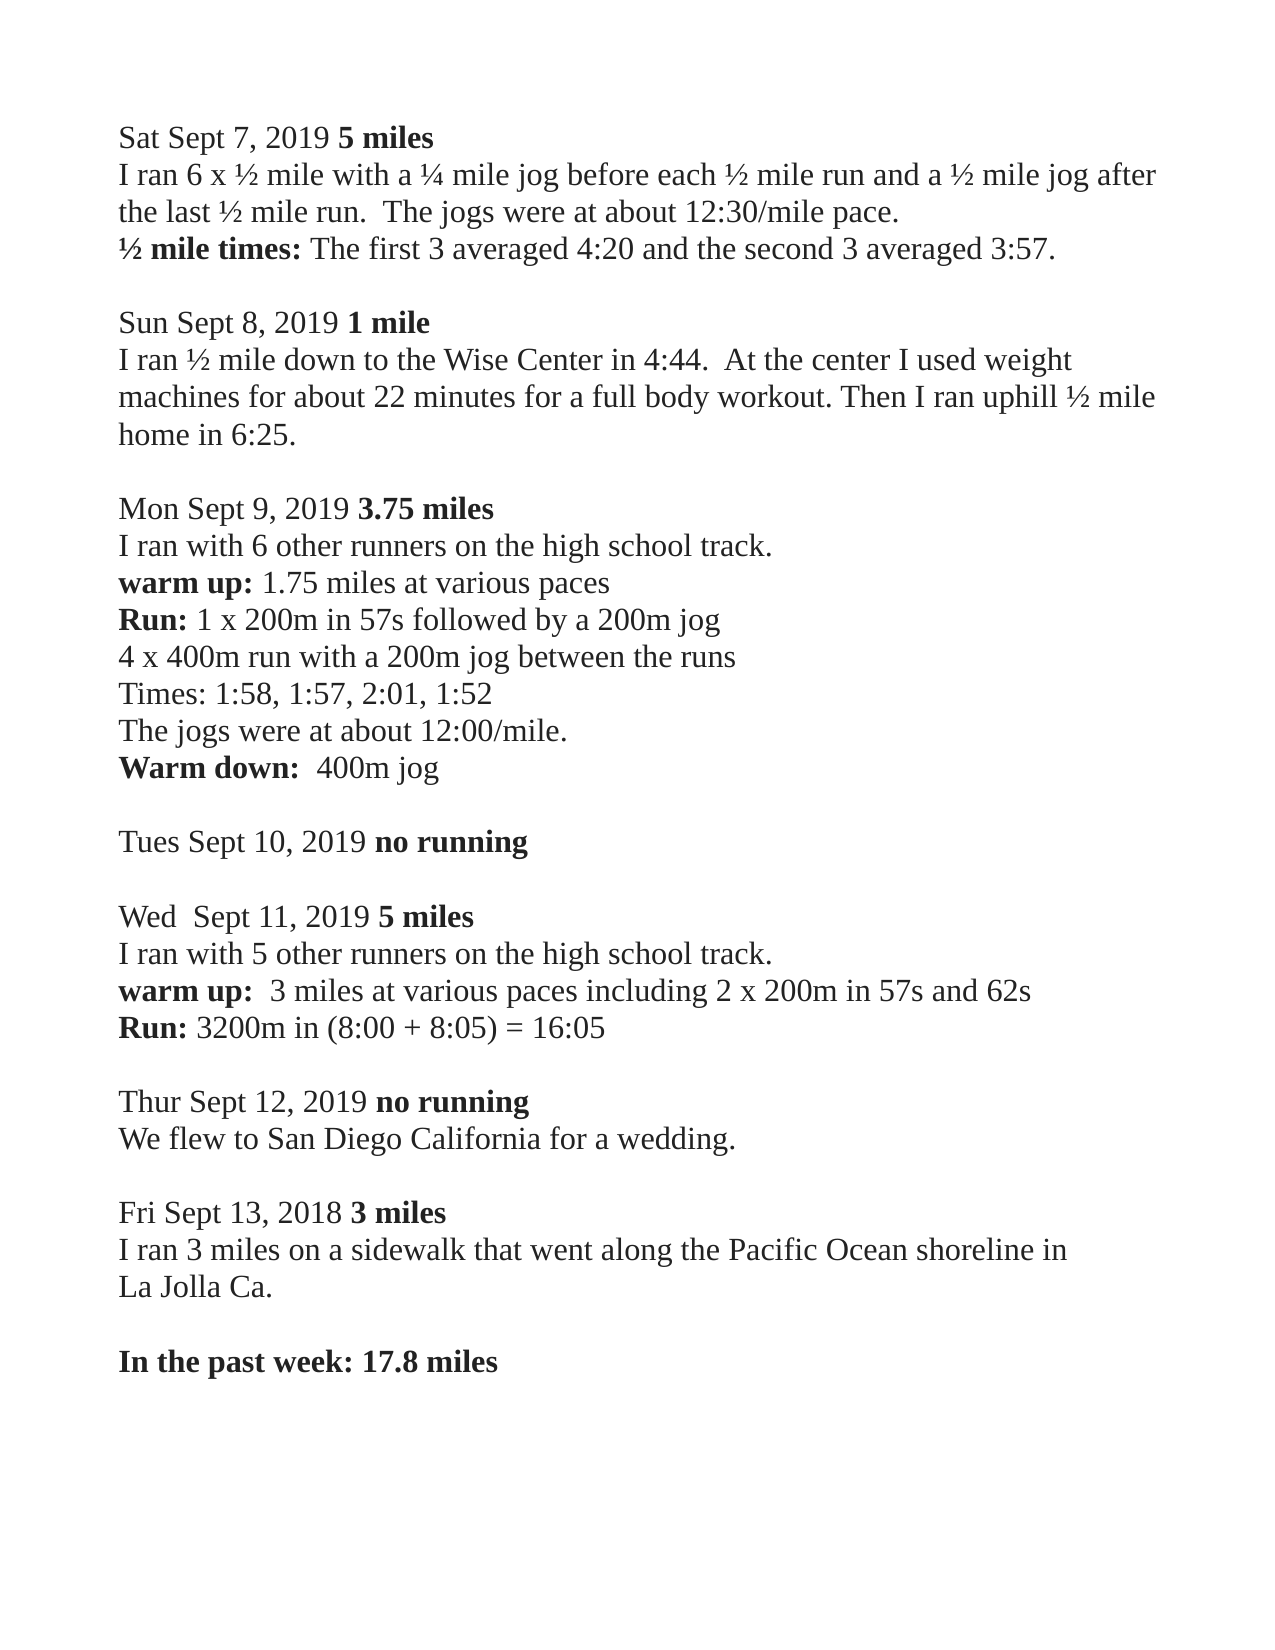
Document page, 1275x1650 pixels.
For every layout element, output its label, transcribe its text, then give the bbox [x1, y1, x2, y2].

text Warm down: 400m jog [118, 748, 1161, 786]
text I ran 6 x ½ mile with a ¼ mile jog before each ½ mile run and a ½ mile jog after the last ½ mile run. The jogs were at about 12:30/mile pace. [118, 155, 1161, 229]
text ½ mile times: The first 3 averaged 4:20 and the second 3 averaged 3:57. [118, 229, 1161, 266]
text warm up: 1.75 miles at various paces [118, 563, 1161, 600]
text Thur Sept 12, 2019 no running [118, 1082, 1161, 1119]
text Run: 1 x 200m in 57s followed by a 200m jog [118, 600, 1161, 637]
text La Jolla Ca. [118, 1268, 1161, 1305]
text Times: 1:58, 1:57, 2:01, 1:52 [118, 674, 1161, 711]
text Fri Sept 13, 2018 3 miles [118, 1193, 1161, 1231]
text Sun Sept 8, 2019 1 mile [118, 303, 1161, 341]
text Run: 3200m in (8:00 + 8:05) = 16:05 [118, 1008, 1161, 1045]
text Tues Sept 10, 2019 no running [118, 823, 1161, 860]
text 4 x 400m run with a 200m jog between the runs [118, 637, 1161, 674]
text Wed Sept 11, 2019 5 miles [118, 897, 1161, 934]
text I ran 3 miles on a sidewalk that went along the Pacific Ocean shoreline in [118, 1231, 1161, 1268]
text warm up: 3 miles at various paces including 2 x 200m in 57s and 62s [118, 971, 1161, 1008]
text Mon Sept 9, 2019 3.75 miles [118, 489, 1161, 526]
text I ran with 6 other runners on the high school track. [118, 526, 1161, 563]
text The jogs were at about 12:00/mile. [118, 711, 1161, 748]
text In the past week: 17.8 miles [118, 1342, 1161, 1379]
text I ran ½ mile down to the Wise Center in 4:44. At the center I used weight machines for about 22 minutes for a full body workout. Then I ran uphill ½ mile home in 6:25. [118, 341, 1161, 452]
text I ran with 5 other runners on the high school track. [118, 934, 1161, 971]
text Sat Sept 7, 2019 5 miles [118, 118, 1161, 155]
text We flew to San Diego California for a wedding. [118, 1119, 1161, 1156]
